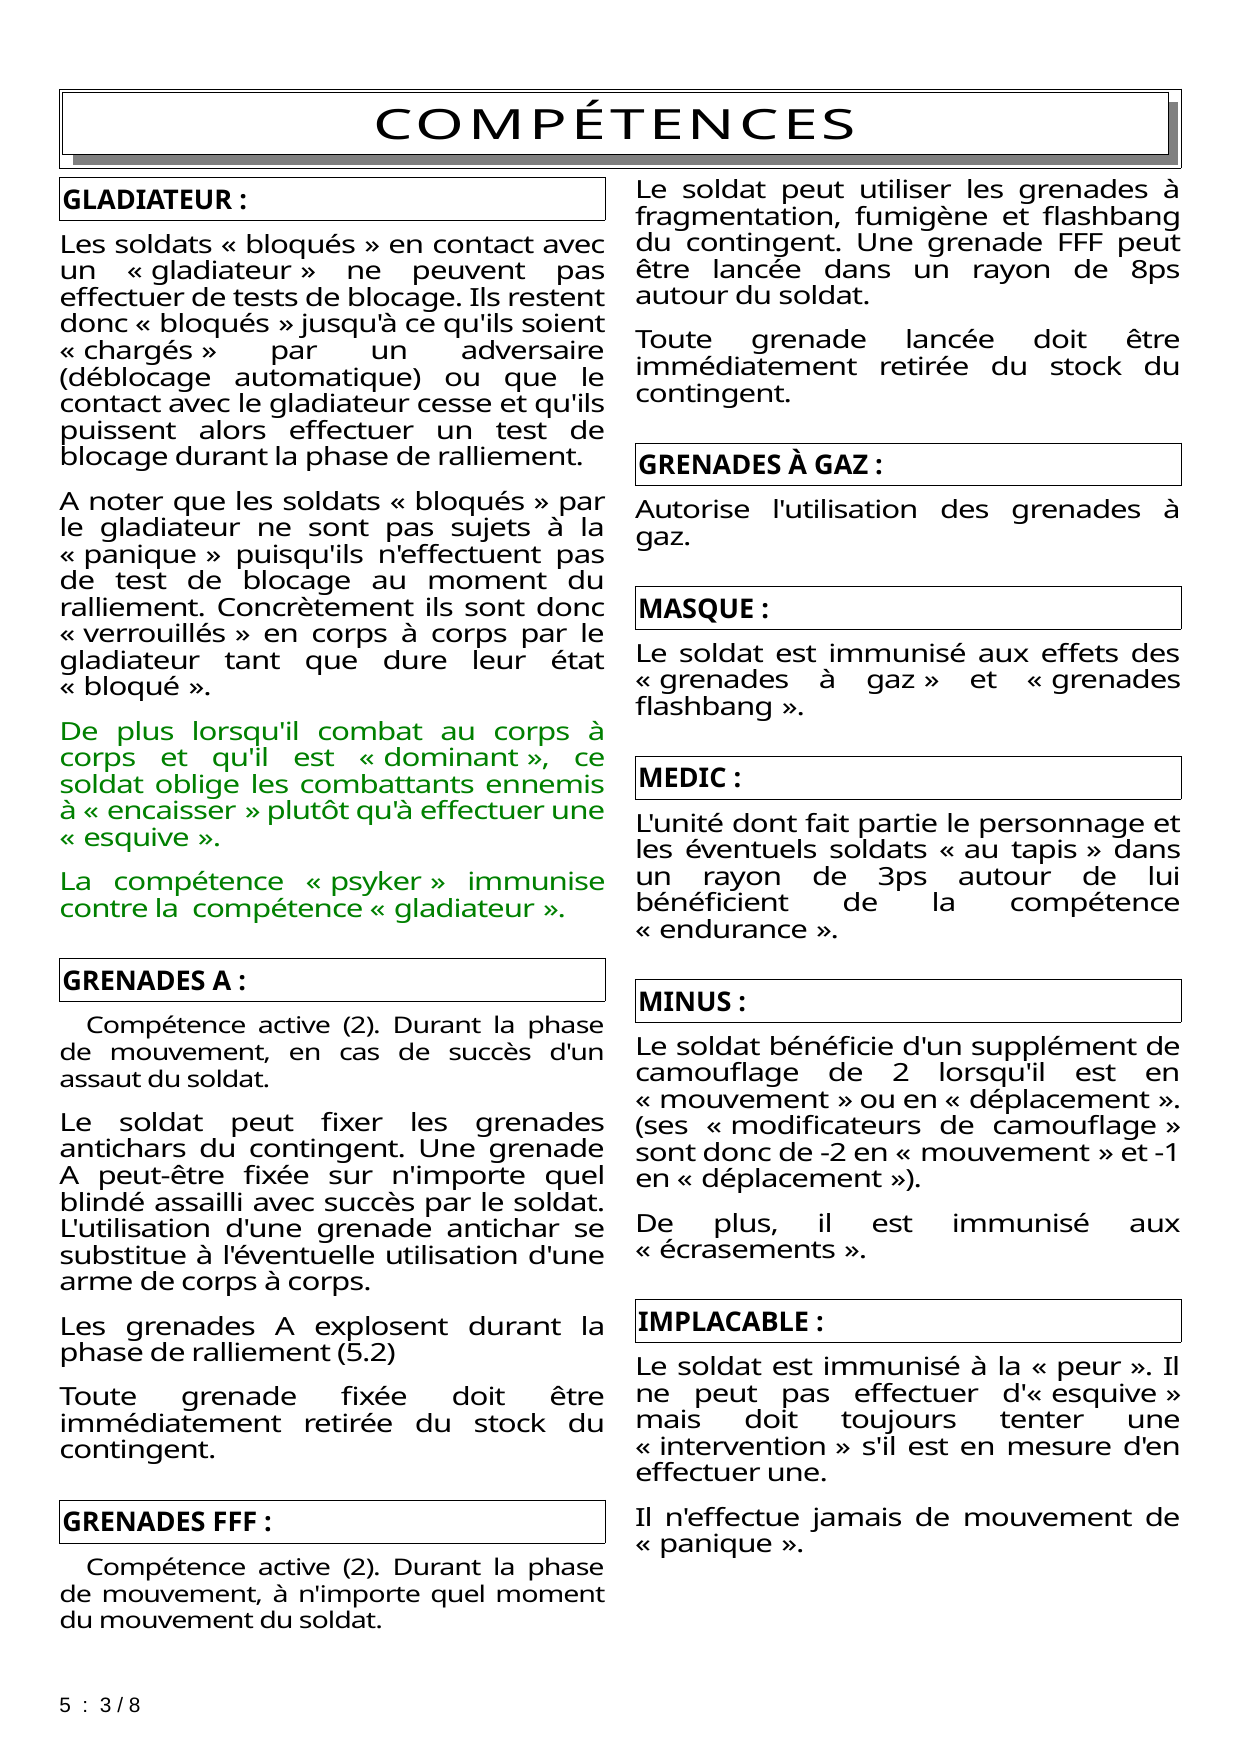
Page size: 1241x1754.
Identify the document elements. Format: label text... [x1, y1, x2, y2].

title Implacable : [636, 1300, 1181, 1342]
text Il n'effectue jamais de mouvement de « panique ». [635, 1505, 1181, 1558]
text Le soldat peut utiliser les grenades à fragmentation, fumigène et flashbang du contingent. Une grenade FFF peut être lancée dans un rayon de 8ps autour du soldat. [635, 177, 1181, 310]
text Le soldat bénéficie d'un supplément de camouflage de 2 lorsqu'il est en « mouvement » ou en « déplacement ». (ses « modificateurs de camouflage » sont donc de -2 en « mouvement » et -1 en « déplacement »). [635, 1034, 1181, 1193]
text Les grenades A explosent durant la phase de ralliement (5.2) [59, 1314, 605, 1367]
text De plus lorsqu'il combat au corps à corps et qu'il est « dominant », ce soldat oblige les combattants ennemis à « encaisser » plutôt qu'à effectuer une « esquive ». [59, 719, 605, 852]
text Le soldat est immunisé aux effets des « grenades à gaz » et « grenades flashbang ». [635, 641, 1181, 721]
title Medic : [636, 757, 1181, 799]
text Le soldat est immunisé à la « peur ». Il ne peut pas effectuer d'« esquive » mais doit toujours tenter une « intervention » s'il est en mesure d'en effectuer une. [635, 1354, 1181, 1487]
text Autorise l'utilisation des grenades à gaz. [635, 497, 1181, 551]
text Toute grenade fixée doit être immédiatement retirée du stock du contingent. [59, 1384, 605, 1464]
text La compétence « psyker » immunise contre la compétence « gladiateur ». [59, 869, 605, 922]
text Les soldats « bloqués » en contact avec un « gladiateur » ne peuvent pas effectuer de tests de blocage. Ils restent donc « bloqués » jusqu'à ce qu'ils soient « chargés » par un adversaire (déblocage automatique) ou que le contact avec le gladiateur cesse et qu'ils puissent alors effectuer un test de blocage durant la phase de ralliement. [59, 232, 605, 471]
text De plus, il est immunisé aux « écrasements ». [635, 1211, 1181, 1264]
text Compétence active (2). Durant la phase de mouvement, à n'importe quel moment du mouvement du soldat. [59, 1554, 605, 1634]
text L'unité dont fait partie le personnage et les éventuels soldats « au tapis » dans un rayon de 3ps autour de lui bénéficient de la compétence « endurance ». [635, 811, 1181, 943]
text Toute grenade lancée doit être immédiatement retirée du stock du contingent. [635, 328, 1181, 407]
text Compétence active (2). Durant la phase de mouvement, en cas de succès d'un assaut du soldat. [59, 1013, 605, 1092]
title Masque : [636, 587, 1181, 629]
title Gladiateur : [60, 178, 605, 220]
title Grenades à Gaz : [636, 444, 1181, 485]
title Grenades A : [60, 959, 605, 1001]
text A noter que les soldats « bloqués » par le gladiateur ne sont pas sujets à la « panique » puisqu'ils n'effectuent pas de test de blocage au moment du ralliement. Concrètement ils sont donc « verrouillés » en corps à corps par le gladiateur tant que dure leur état « bloqué ». [59, 489, 605, 701]
text Le soldat peut fixer les grenades antichars du contingent. Une grenade A peut-être fixée sur n'importe quel blindé assailli avec succès par le soldat. L'utilisation d'une grenade antichar se substitue à l'éventuelle utilisation d'une arme de corps à corps. [59, 1110, 605, 1296]
title Minus : [636, 980, 1181, 1022]
title Grenades FFF : [60, 1501, 605, 1543]
